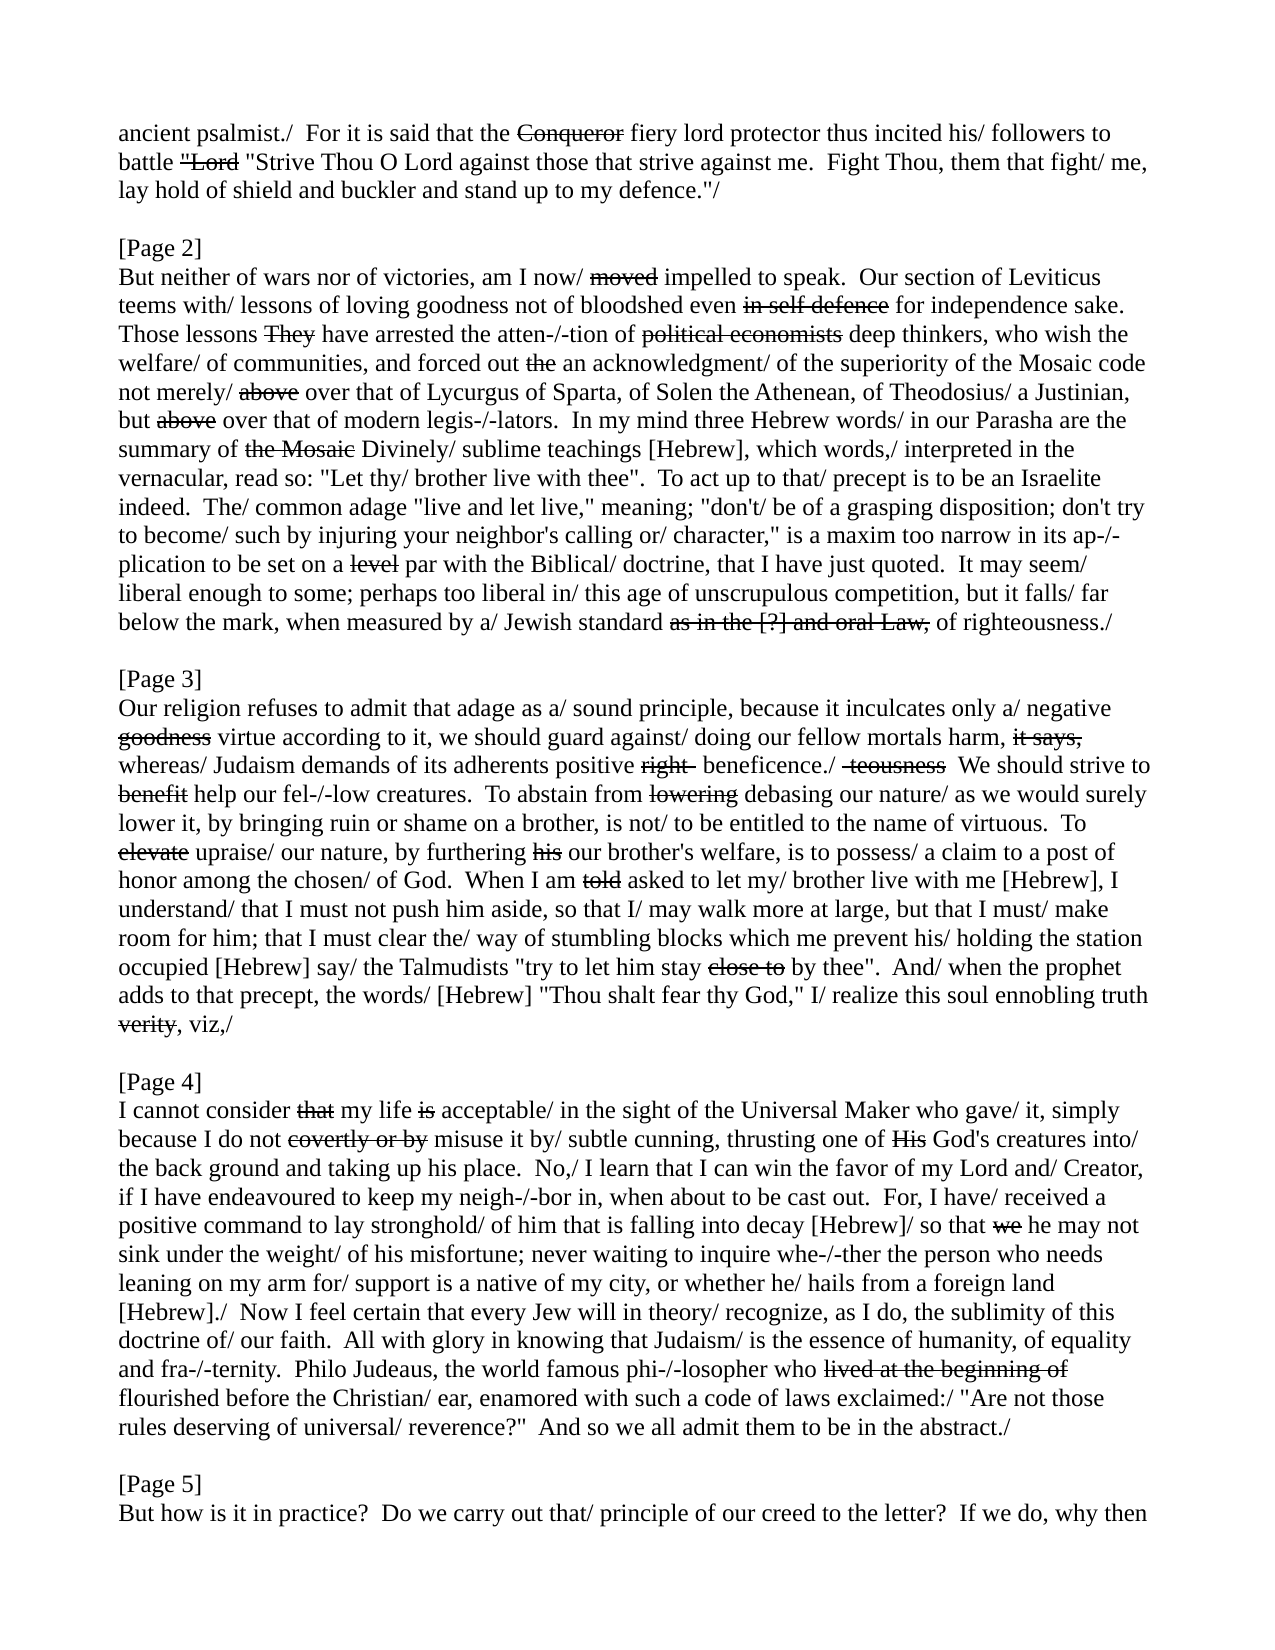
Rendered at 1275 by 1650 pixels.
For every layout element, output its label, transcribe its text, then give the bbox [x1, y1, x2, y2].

text But neither of wars nor of victories, am I now/ moved impelled to speak. Our section of Leviticus teems with/ lessons of loving goodness not of bloodshed even in self defence for independence sake. Those lessons They have arrested the atten-/-tion of political economists deep thinkers, who wish the welfare/ of communities, and forced out the an acknowledgment/ of the superiority of the Mosaic code not merely/ above over that of Lycurgus of Sparta, of Solen the Athenean, of Theodosius/ a Justinian, but above over that of modern legis-/-lators. In my mind three Hebrew words/ in our Parasha are the summary of the Mosaic Divinely/ sublime teachings [Hebrew], which words,/ interpreted in the vernacular, read so: "Let thy/ brother live with thee". To act up to that/ precept is to be an Israelite indeed. The/ common adage "live and let live," meaning; "don't/ be of a grasping disposition; don't try to become/ such by injuring your neighbor's calling or/ character," is a maxim too narrow in its ap-/-plication to be set on a level par with the Biblical/ doctrine, that I have just quoted. It may seem/ liberal enough to some; perhaps too liberal in/ this age of unscrupulous competition, but it falls/ far below the mark, when measured by a/ Jewish standard as in the [?] and oral Law, of righteousness./ [118, 262, 1157, 636]
text I cannot consider that my life is acceptable/ in the sight of the Universal Maker who gave/ it, simply because I do not covertly or by misuse it by/ subtle cunning, thrusting one of His God's creatures into/ the back ground and taking up his place. No,/ I learn that I can win the favor of my Lord and/ Creator, if I have endeavoured to keep my neigh-/-bor in, when about to be cast out. For, I have/ received a positive command to lay stronghold/ of him that is falling into decay [Hebrew]/ so that we he may not sink under the weight/ of his misfortune; never waiting to inquire whe-/-ther the person who needs leaning on my arm for/ support is a native of my city, or whether he/ hails from a foreign land [Hebrew]./ Now I feel certain that every Jew will in theory/ recognize, as I do, the sublimity of this doctrine of/ our faith. All with glory in knowing that Judaism/ is the essence of humanity, of equality and fra-/-ternity. Philo Judeaus, the world famous phi-/-losopher who lived at the beginning of flourished before the Christian/ ear, enamored with such a code of laws exclaimed:/ "Are not those rules deserving of universal/ reverence?" And so we all admit them to be in the abstract./ [118, 1096, 1157, 1441]
text [Page 5] [118, 1469, 1157, 1498]
text [Page 2] [118, 233, 1157, 262]
text [Page 4] [118, 1067, 1157, 1096]
text [Page 3] [118, 664, 1157, 693]
text But how is it in practice? Do we carry out that/ principle of our creed to the letter? If we do, why then [118, 1498, 1157, 1527]
text Our religion refuses to admit that adage as a/ sound principle, because it inculcates only a/ negative goodness virtue according to it, we should guard against/ doing our fellow mortals harm, it says, whereas/ Judaism demands of its adherents positive right- beneficence./ -teousness We should strive to benefit help our fel-/-low creatures. To abstain from lowering debasing our nature/ as we would surely lower it, by bringing ruin or shame on a brother, is not/ to be entitled to the name of virtuous. To elevate upraise/ our nature, by furthering his our brother's welfare, is to possess/ a claim to a post of honor among the chosen/ of God. When I am told asked to let my/ brother live with me [Hebrew], I understand/ that I must not push him aside, so that I/ may walk more at large, but that I must/ make room for him; that I must clear the/ way of stumbling blocks which me prevent his/ holding the station occupied [Hebrew] say/ the Talmudists "try to let him stay close to by thee". And/ when the prophet adds to that precept, the words/ [Hebrew] "Thou shalt fear thy God," I/ realize this soul ennobling truth verity, viz,/ [118, 693, 1157, 1038]
text ancient psalmist./ For it is said that the Conqueror fiery lord protector thus incited his/ followers to battle "Lord "Strive Thou O Lord against those that strive against me. Fight Thou, them that fight/ me, lay hold of shield and buckler and stand up to my defence."/ [118, 118, 1157, 204]
